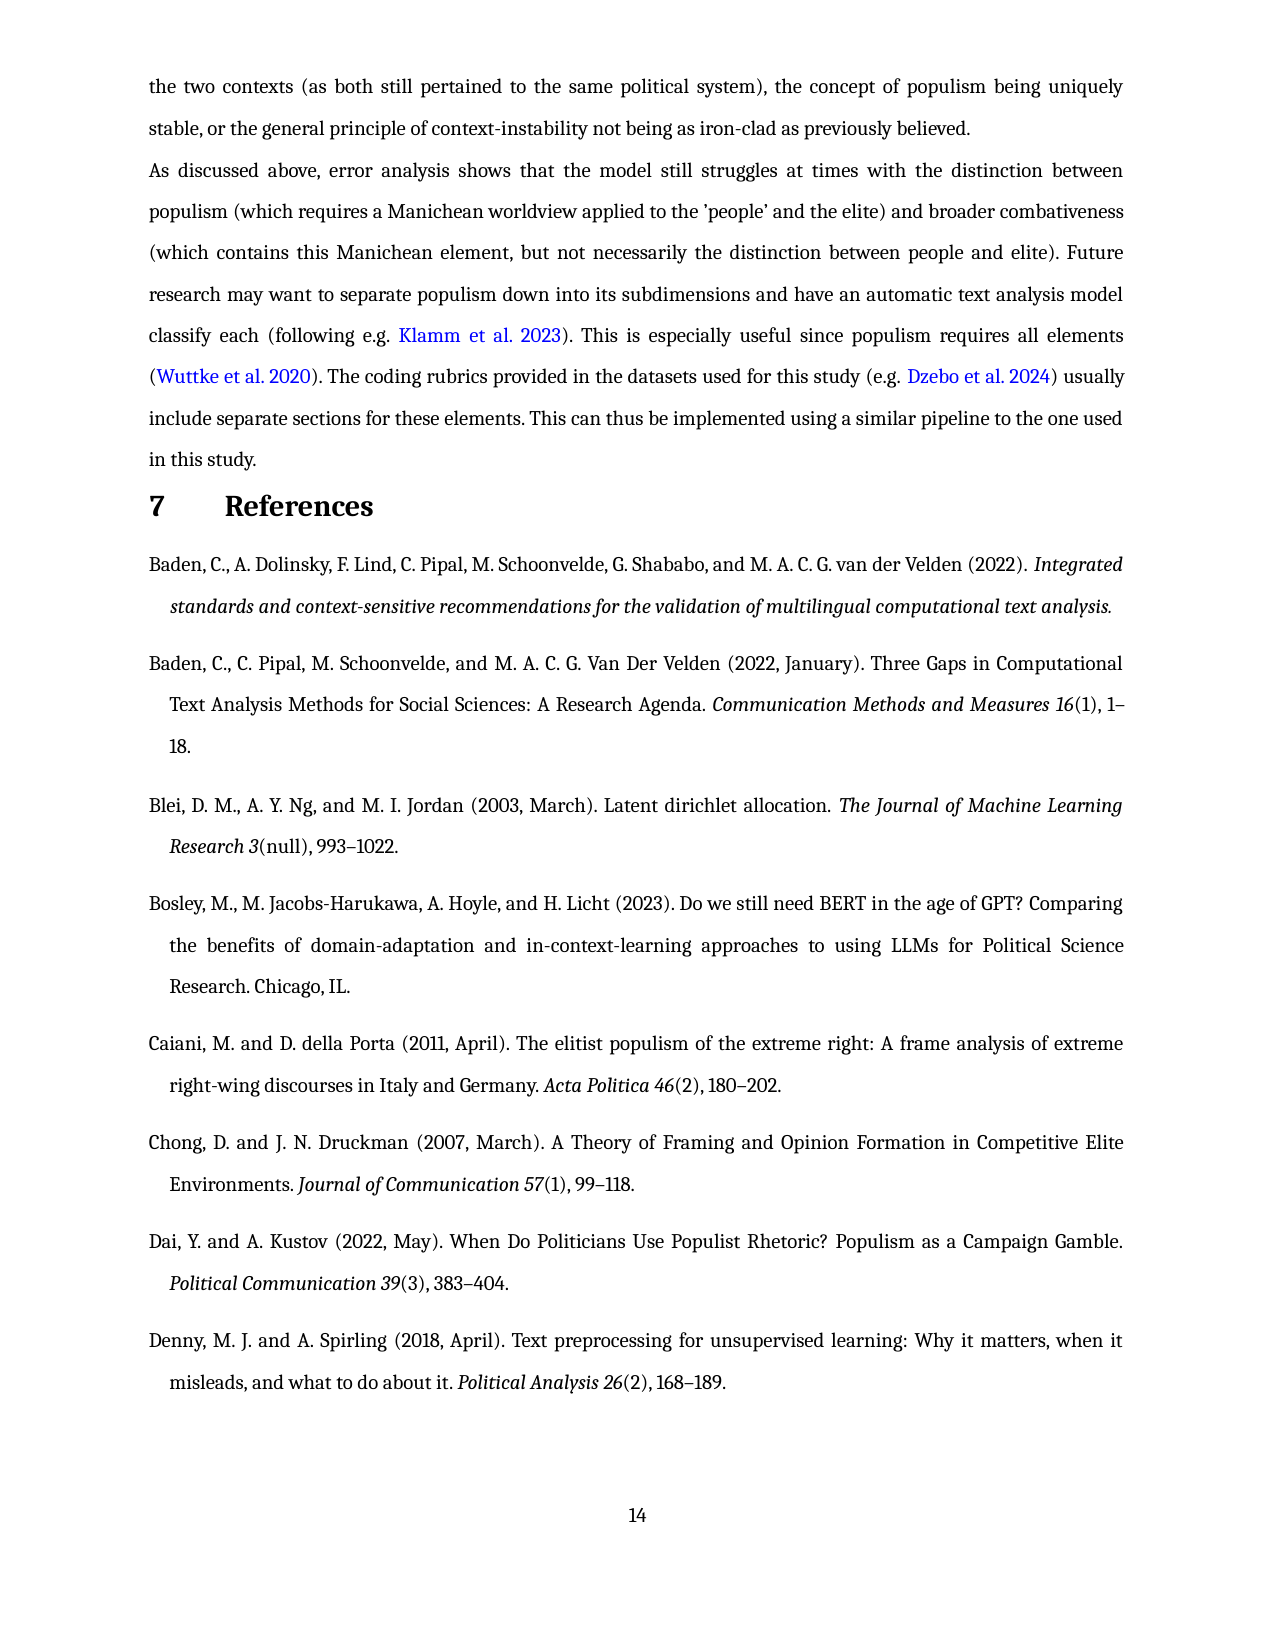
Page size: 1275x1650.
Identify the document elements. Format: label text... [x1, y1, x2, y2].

text As discussed above, error analysis shows that the model still struggles at times with the distinction between populism (which requires a Manichean worldview applied to the ’people’ and the elite) and broader combativeness (which contains this Manichean element, but not necessarily the distinction between people and elite). Future research may want to separate populism down into its subdimensions and have an automatic text analysis model classify each (following e.g. Klamm et al. 2023). This is especially useful since populism requires all elements (Wuttke et al. 2020). The coding rubrics provided in the datasets used for this study (e.g. Dzebo et al. 2024) usually include separate sections for these elements. This can thus be implemented using a similar pipeline to the one used in this study. [148, 158, 1125, 472]
text Caiani, M. and D. della Porta (2011, April). The elitist populism of the extreme right: A frame analysis of extreme right-wing discourses in Italy and Germany. Acta Politica 46(2), 180–202. [148, 1032, 1125, 1097]
text Blei, D. M., A. Y. Ng, and M. I. Jordan (2003, March). Latent dirichlet allocation. The Journal of Machine Learning Research 3(null), 993–1022. [148, 794, 1125, 859]
text Baden, C., C. Pipal, M. Schoonvelde, and M. A. C. G. Van Der Velden (2022, January). Three Gaps in Computational Text Analysis Methods for Social Sciences: A Research Agenda. Communication Methods and Measures 16(1), 1–18. [148, 652, 1125, 758]
text the two contexts (as both still pertained to the same political system), the concept of populism being uniquely stable, or the general principle of context-instability not being as iron-clad as previously believed. [148, 75, 1125, 140]
text Bosley, M., M. Jacobs-Harukawa, A. Hoyle, and H. Licht (2023). Do we still need BERT in the age of GPT? Comparing the benefits of domain-adaptation and in-context-learning approaches to using LLMs for Political Science Research. Chicago, IL. [148, 892, 1125, 999]
text Denny, M. J. and A. Spirling (2018, April). Text preprocessing for unsupervised learning: Why it matters, when it misleads, and what to do about it. Political Analysis 26(2), 168–189. [148, 1329, 1125, 1394]
text Dai, Y. and A. Kustov (2022, May). When Do Politicians Use Populist Rhetoric? Populism as a Campaign Gamble. Political Communication 39(3), 383–404. [148, 1230, 1125, 1295]
text Baden, C., A. Dolinsky, F. Lind, C. Pipal, M. Schoonvelde, G. Shababo, and M. A. C. G. van der Velden (2022). Integrated standards and context-sensitive recommendations for the validation of multilingual computational text analysis. [148, 552, 1125, 618]
text Chong, D. and J. N. Druckman (2007, March). A Theory of Framing and Opinion Formation in Competitive Elite Environments. Journal of Communication 57(1), 99–118. [148, 1131, 1125, 1196]
subtitle References [149, 489, 1125, 524]
